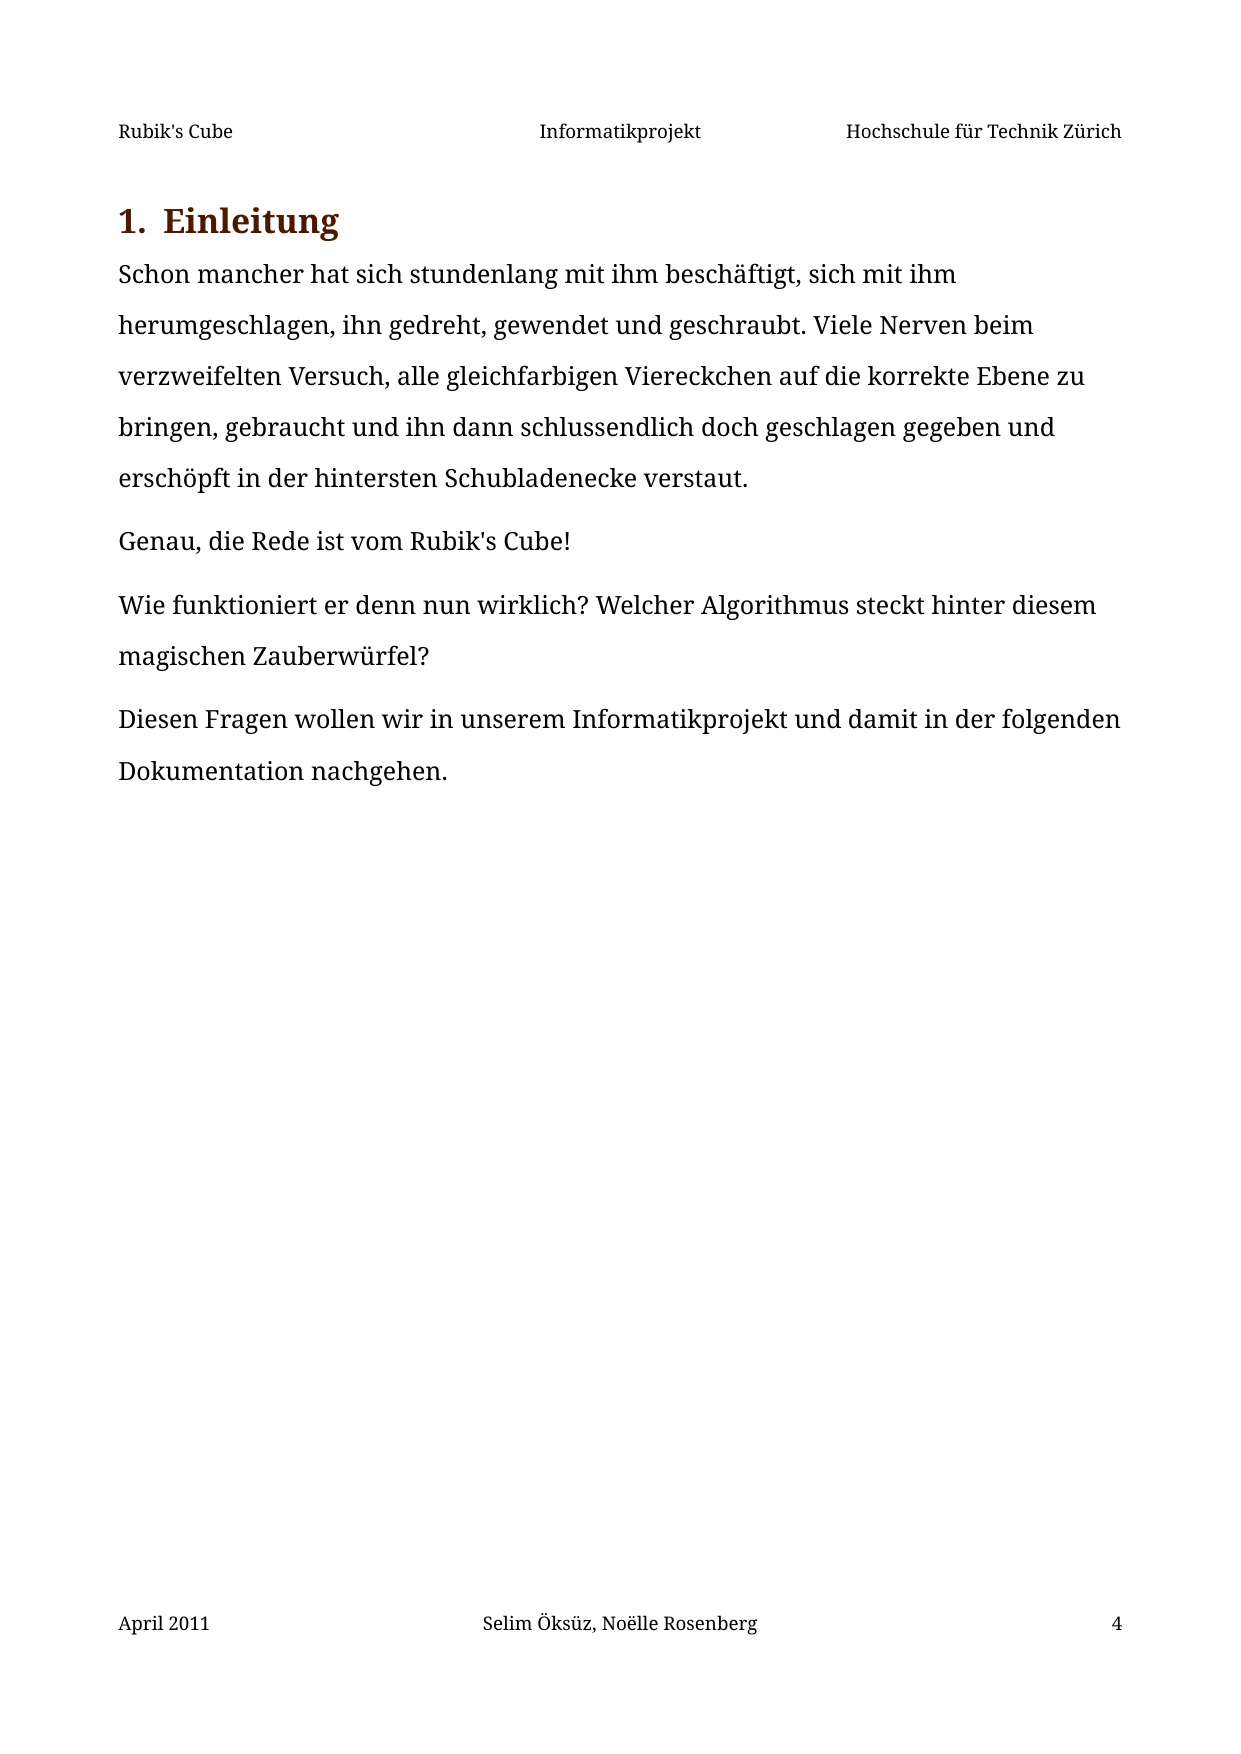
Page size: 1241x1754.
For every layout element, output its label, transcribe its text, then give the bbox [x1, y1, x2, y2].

text Schon mancher hat sich stundenlang mit ihm beschäftigt, sich mit ihm herumgeschlagen, ihn gedreht, gewendet und geschraubt. Viele Nerven beim verzweifelten Versuch, alle gleichfarbigen Viereckchen auf die korrekte Ebene zu bringen, gebraucht und ihn dann schlussendlich doch geschlagen gegeben und erschöpft in der hintersten Schubladenecke verstaut. [118, 256, 1122, 494]
text Genau, die Rede ist vom Rubik's Cube! [118, 524, 1122, 558]
subtitle Einleitung [118, 198, 1122, 244]
text Diesen Fragen wollen wir in unserem Informatikprojekt und damit in der folgenden Dokumentation nachgehen. [118, 702, 1122, 787]
text Wie funktioniert er denn nun wirklich? Welcher Algorithmus steckt hinter diesem magischen Zauberwürfel? [118, 588, 1122, 673]
